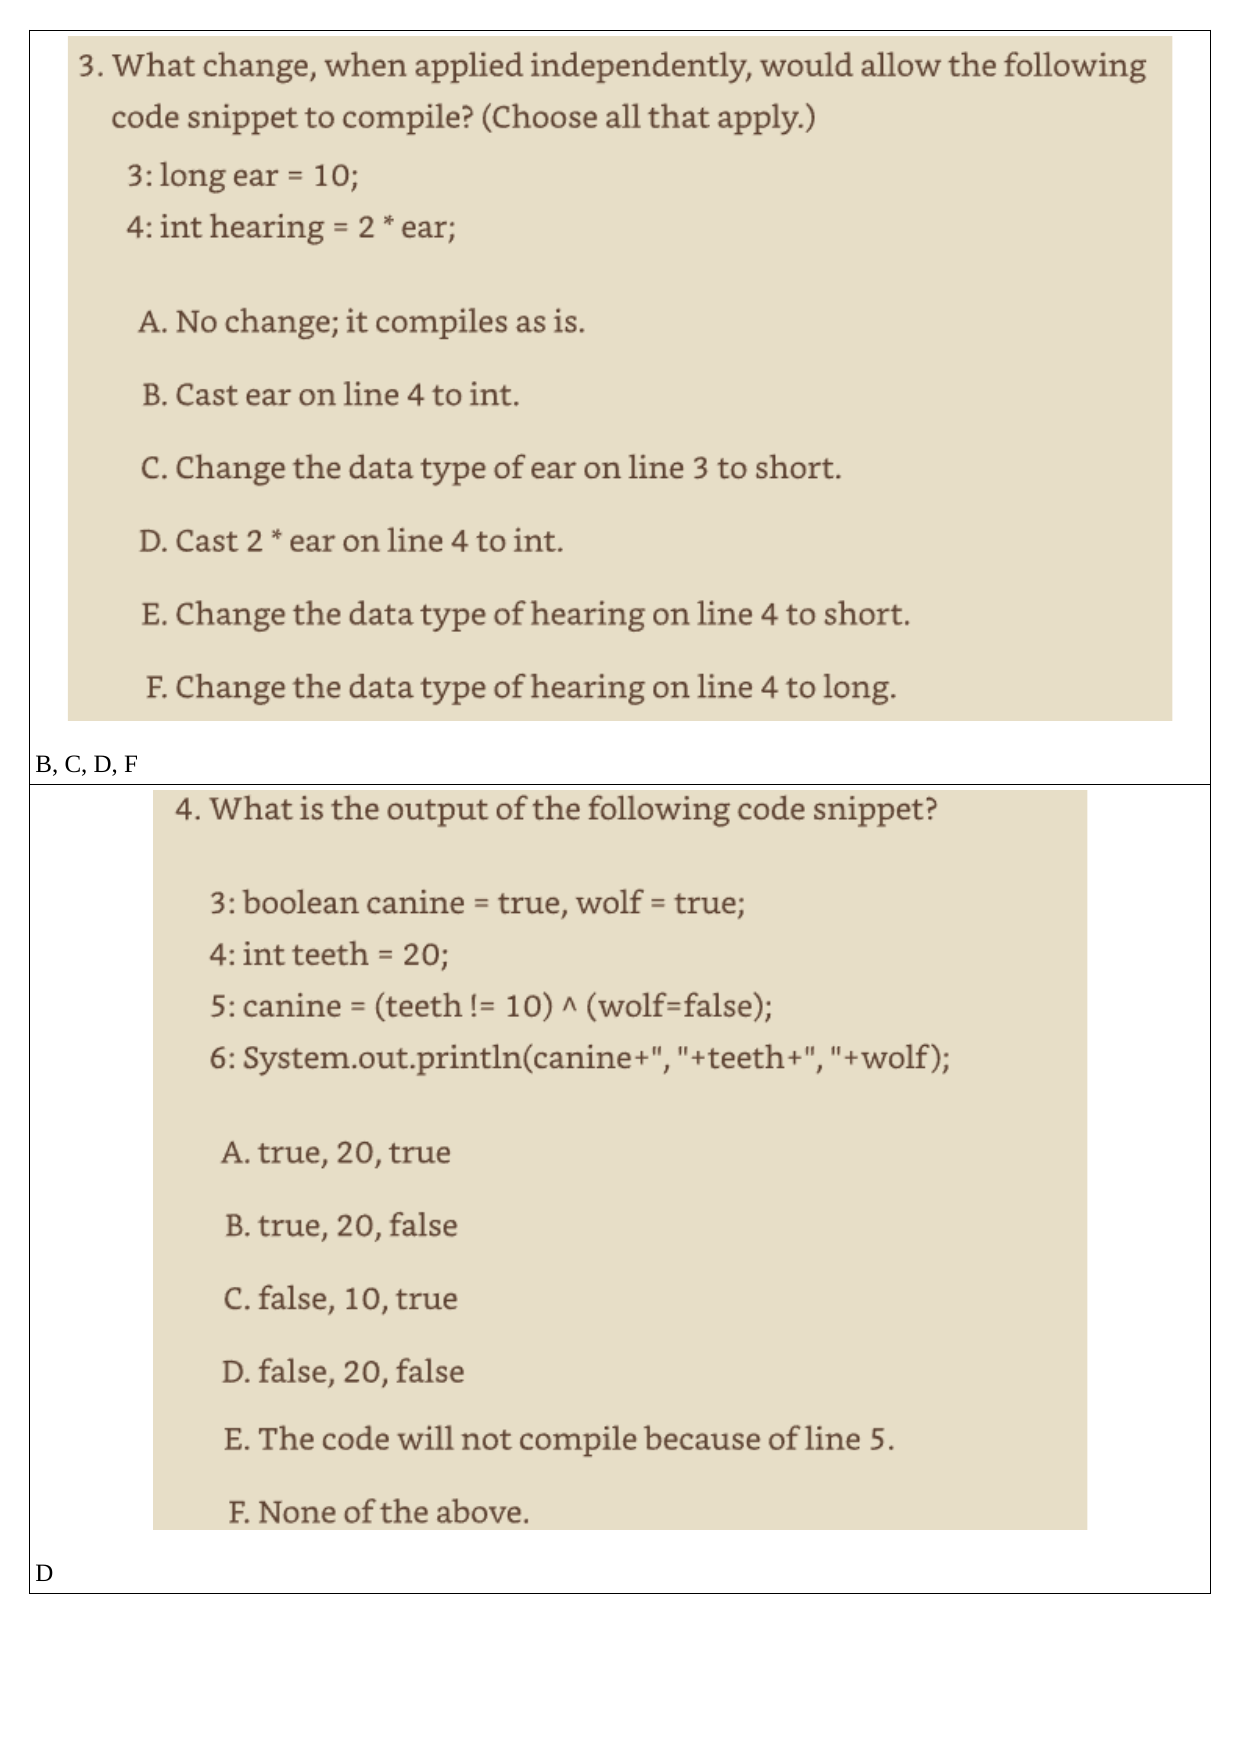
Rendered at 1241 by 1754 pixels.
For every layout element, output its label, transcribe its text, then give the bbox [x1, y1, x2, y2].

table_cell B, C, D, F [30, 31, 1210, 784]
picture [67, 36, 1173, 721]
table_cell D [30, 785, 1210, 1593]
picture [153, 790, 1088, 1530]
